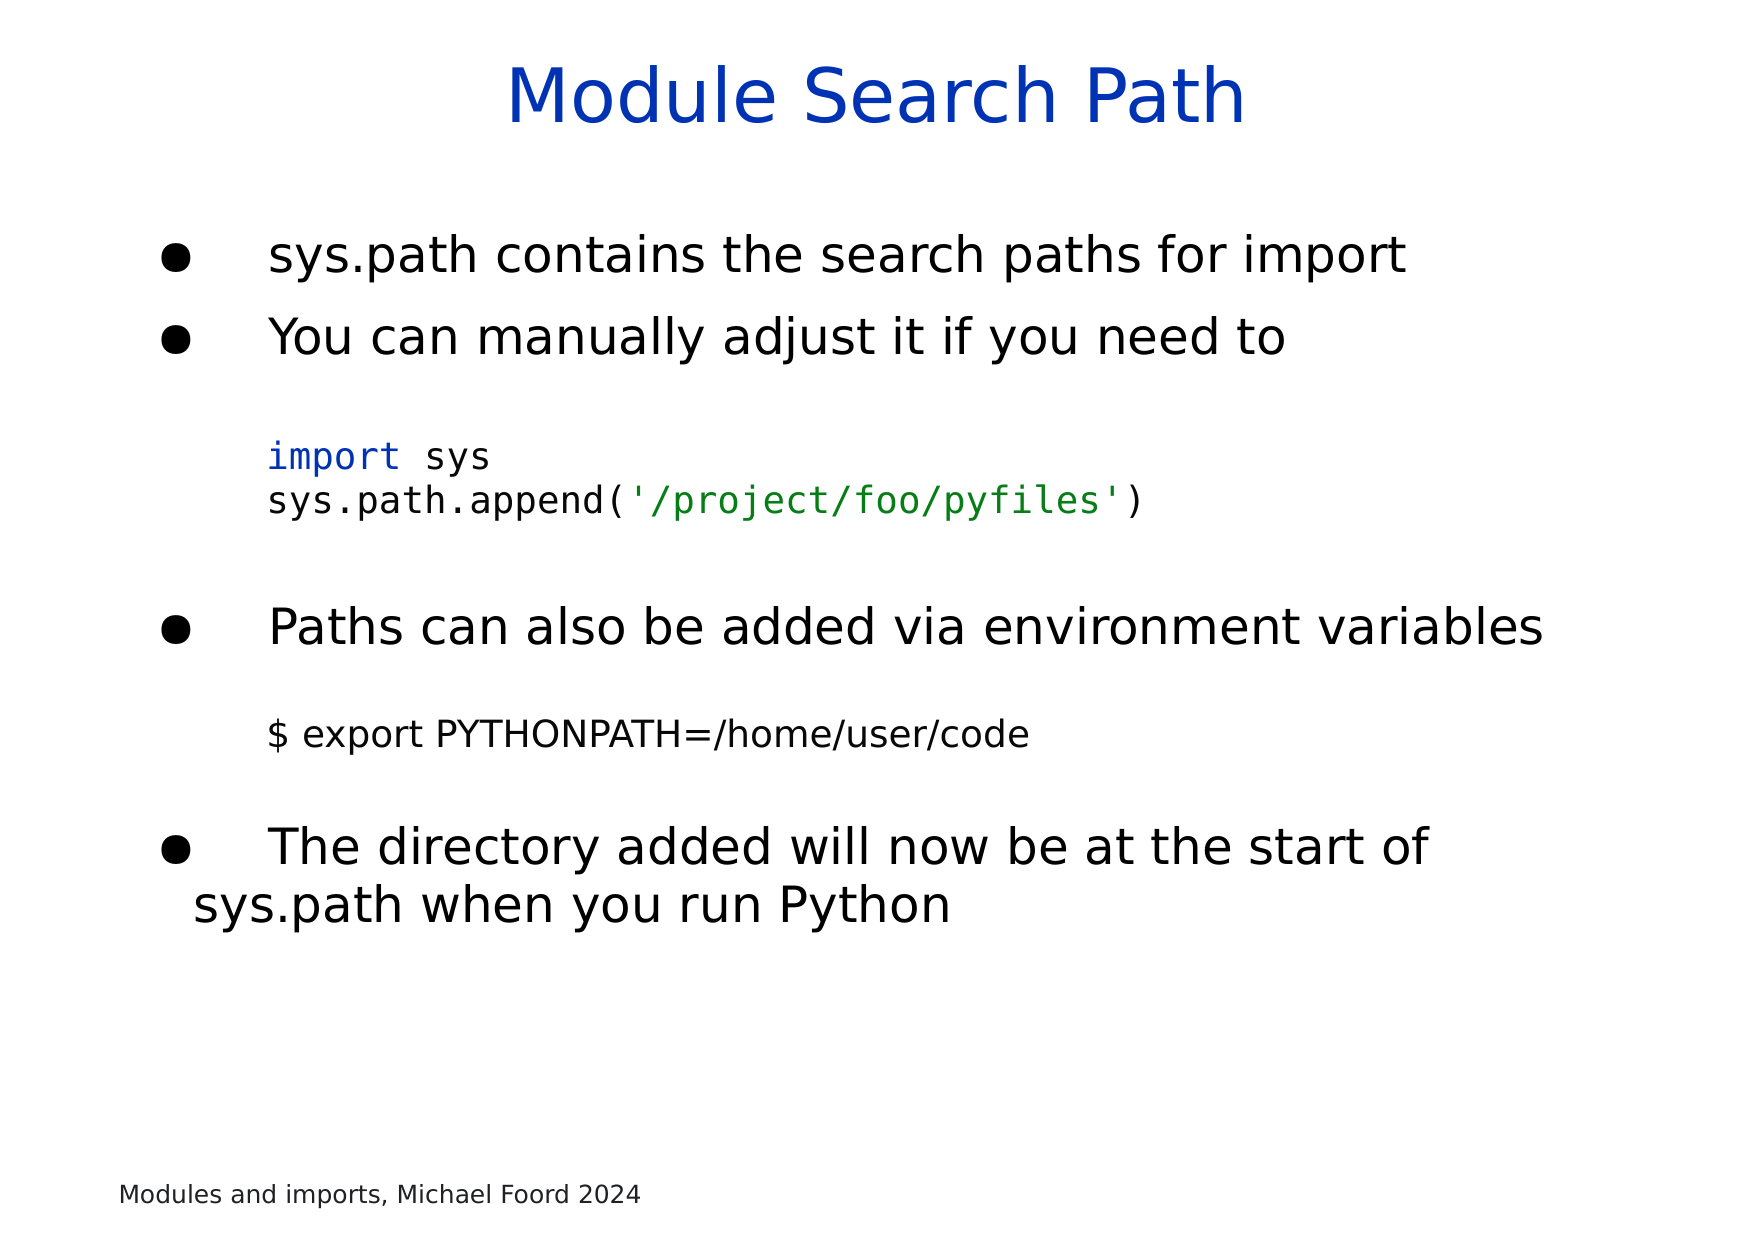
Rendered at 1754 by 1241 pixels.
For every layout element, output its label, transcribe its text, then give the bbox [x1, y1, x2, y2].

list sys.path contains the search paths for import [156, 226, 1636, 284]
list You can manually adjust it if you need to [156, 308, 1636, 367]
text Module Search Path [118, 53, 1636, 140]
list Paths can also be added via environment variables [156, 598, 1636, 656]
list The directory added will now be at the start of sys.path when you run Python [156, 818, 1636, 934]
text $ export PYTHONPATH=/home/user/code [266, 713, 1636, 756]
text import sys sys.path.append('/project/foo/pyfiles') [266, 435, 1636, 522]
